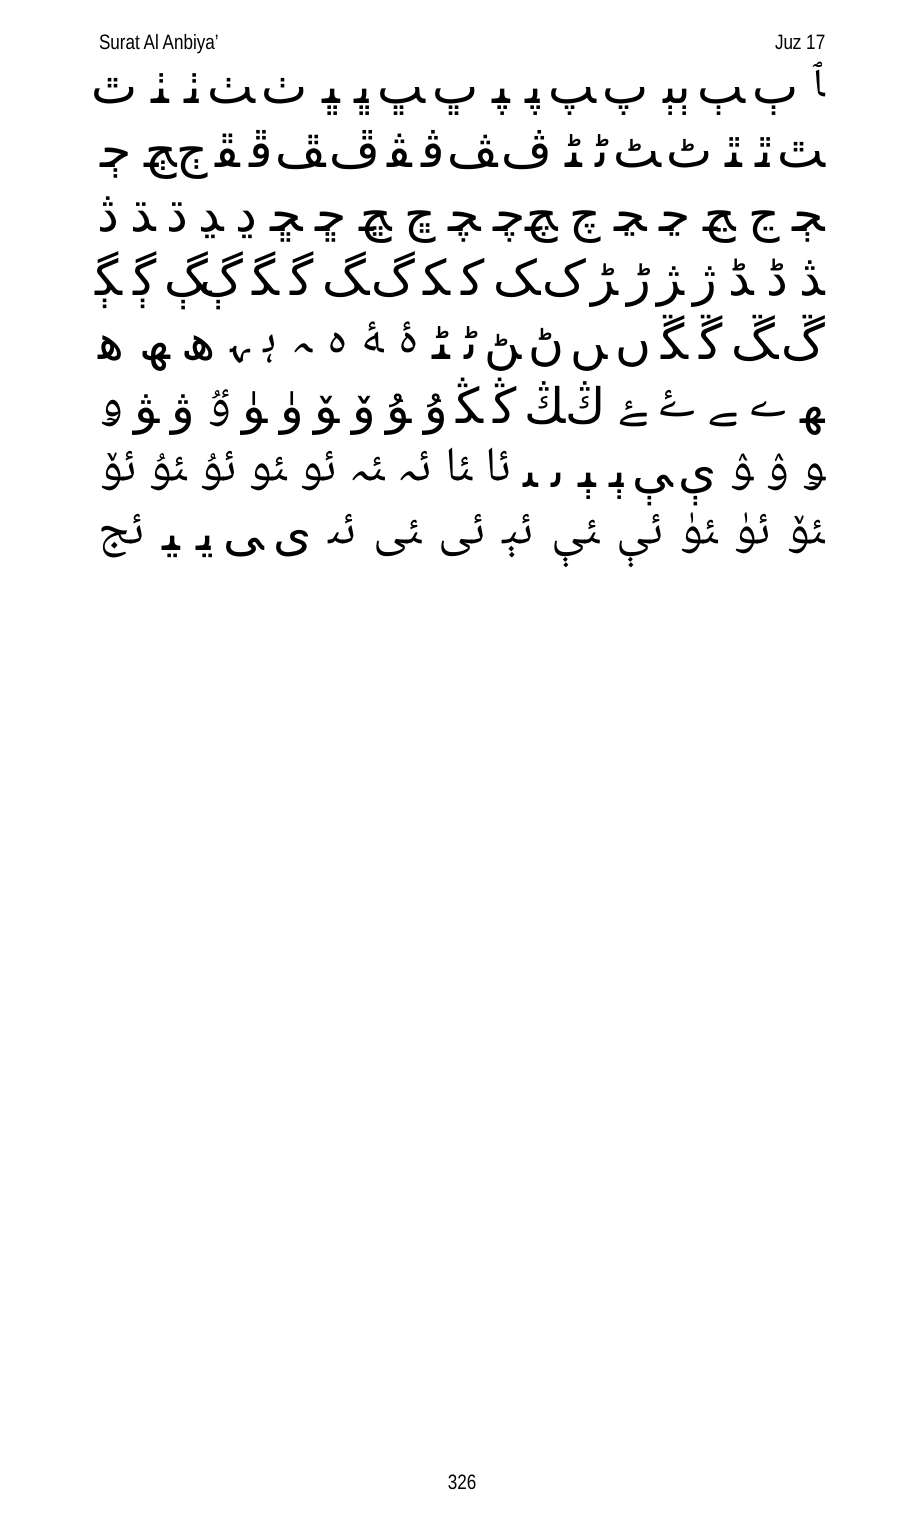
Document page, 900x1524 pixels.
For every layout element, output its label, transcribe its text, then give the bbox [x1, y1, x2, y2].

text ﭑ ﭒ ﭓ ﭔﭕ ﭖ ﭗ ﭘ ﭙ ﭚ ﭛ ﭜ ﭝ ﭞ ﭟ ﭠ ﭡ ﭢ ﭣ ﭤ ﭥ ﭦ ﭧ ﭨ ﭩ ﭪ ﭫ ﭬ ﭭ ﭮ ﭯ ﭰ ﭱ ﭲﭳ ﭴ ﭵ ﭶ ﭷ ﭸ ﭹ ﭺ ﭻﭼ ﭽ ﭾ ﭿ ﮀ ﮁ ﮂ ﮃ ﮄ ﮅ ﮆ ﮇ ﮈ ﮉ ﮊ ﮋ ﮌ ﮍ ﮎ ﮏ ﮐ ﮑ ﮒ ﮓ ﮔ ﮕ ﮖﮗ ﮘ ﮙ ﮚ ﮛ ﮜ ﮝ ﮞ ﮟ ﮠ ﮡ ﮢ ﮣ ﮤ ﮥ ﮦ ﮧ ﮨ ﮩ ﮪ ﮫ ﮬ ﮭ ﮮ ﮯ ﮰ ﮱ ﯓ ﯔ ﯕ ﯖ ﯗ ﯘ ﯙ ﯚ ﯛ ﯜ ﯝ ﯞ ﯟ ﯠ ﯡ ﯢ ﯣ ﯤ ﯥ ﯦ ﯧ ﯨ ﯩ ﯪ ﯫ ﯬ ﯭ ﯮ ﯯ ﯰ ﯱ ﯲ ﯳ ﯴ ﯵ ﯶ ﯷ ﯸ ﯹ ﯺ ﯻ ﯼ ﯽ ﯾ ﯿ ﰀ [99, 60, 825, 571]
